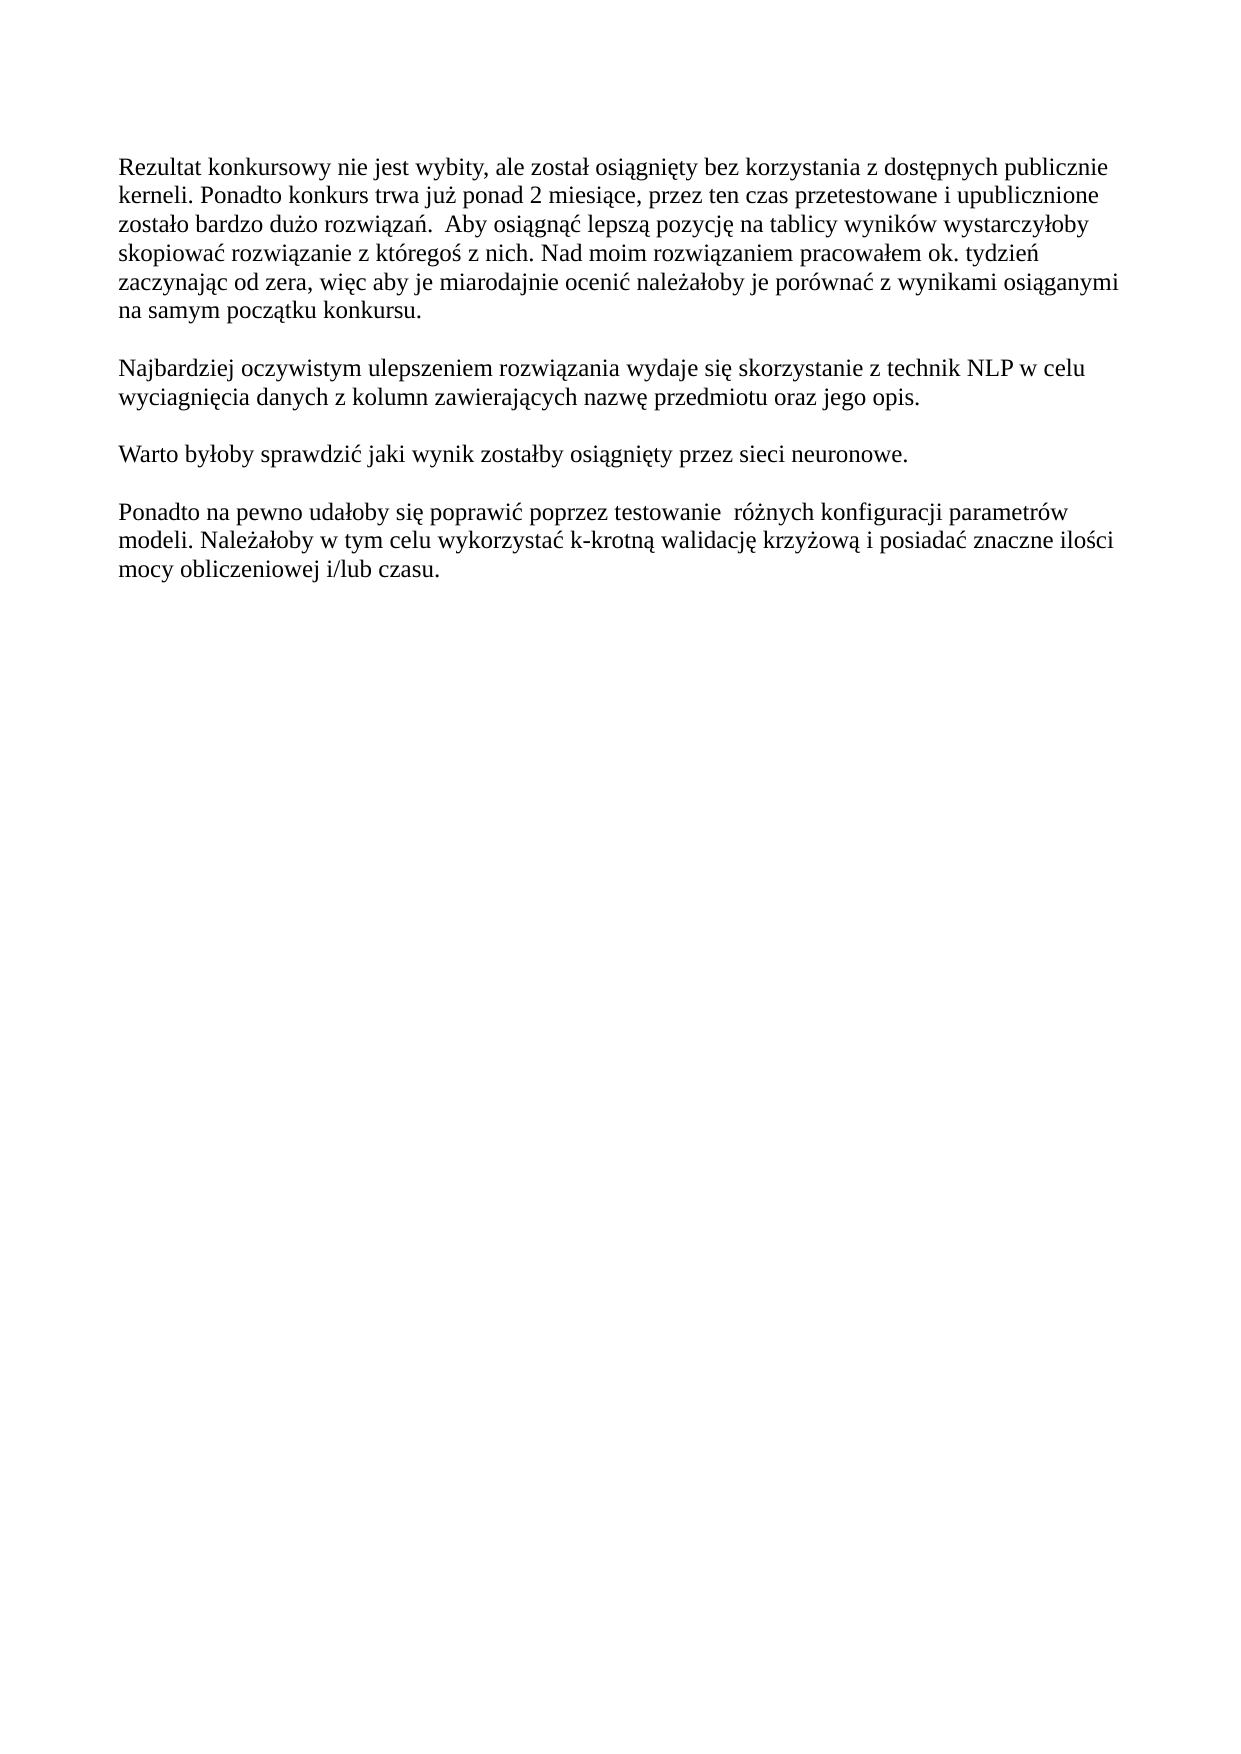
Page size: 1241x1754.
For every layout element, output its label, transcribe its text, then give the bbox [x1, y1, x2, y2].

text Warto byłoby sprawdzić jaki wynik zostałby osiągnięty przez sieci neuronowe. [118, 439, 1122, 468]
text Ponadto na pewno udałoby się poprawić poprzez testowanie różnych konfiguracji parametrów modeli. Należałoby w tym celu wykorzystać k-krotną walidację krzyżową i posiadać znaczne ilości mocy obliczeniowej i/lub czasu. [118, 497, 1122, 583]
text Najbardziej oczywistym ulepszeniem rozwiązania wydaje się skorzystanie z technik NLP w celu wyciagnięcia danych z kolumn zawierających nazwę przedmiotu oraz jego opis. [118, 353, 1122, 410]
text Rezultat konkursowy nie jest wybity, ale został osiągnięty bez korzystania z dostępnych publicznie kerneli. Ponadto konkurs trwa już ponad 2 miesiące, przez ten czas przetestowane i upublicznione zostało bardzo dużo rozwiązań. Aby osiągnąć lepszą pozycję na tablicy wyników wystarczyłoby skopiować rozwiązanie z któregoś z nich. Nad moim rozwiązaniem pracowałem ok. tydzień zaczynając od zera, więc aby je miarodajnie ocenić należałoby je porównać z wynikami osiąganymi na samym początku konkursu. [118, 152, 1122, 324]
